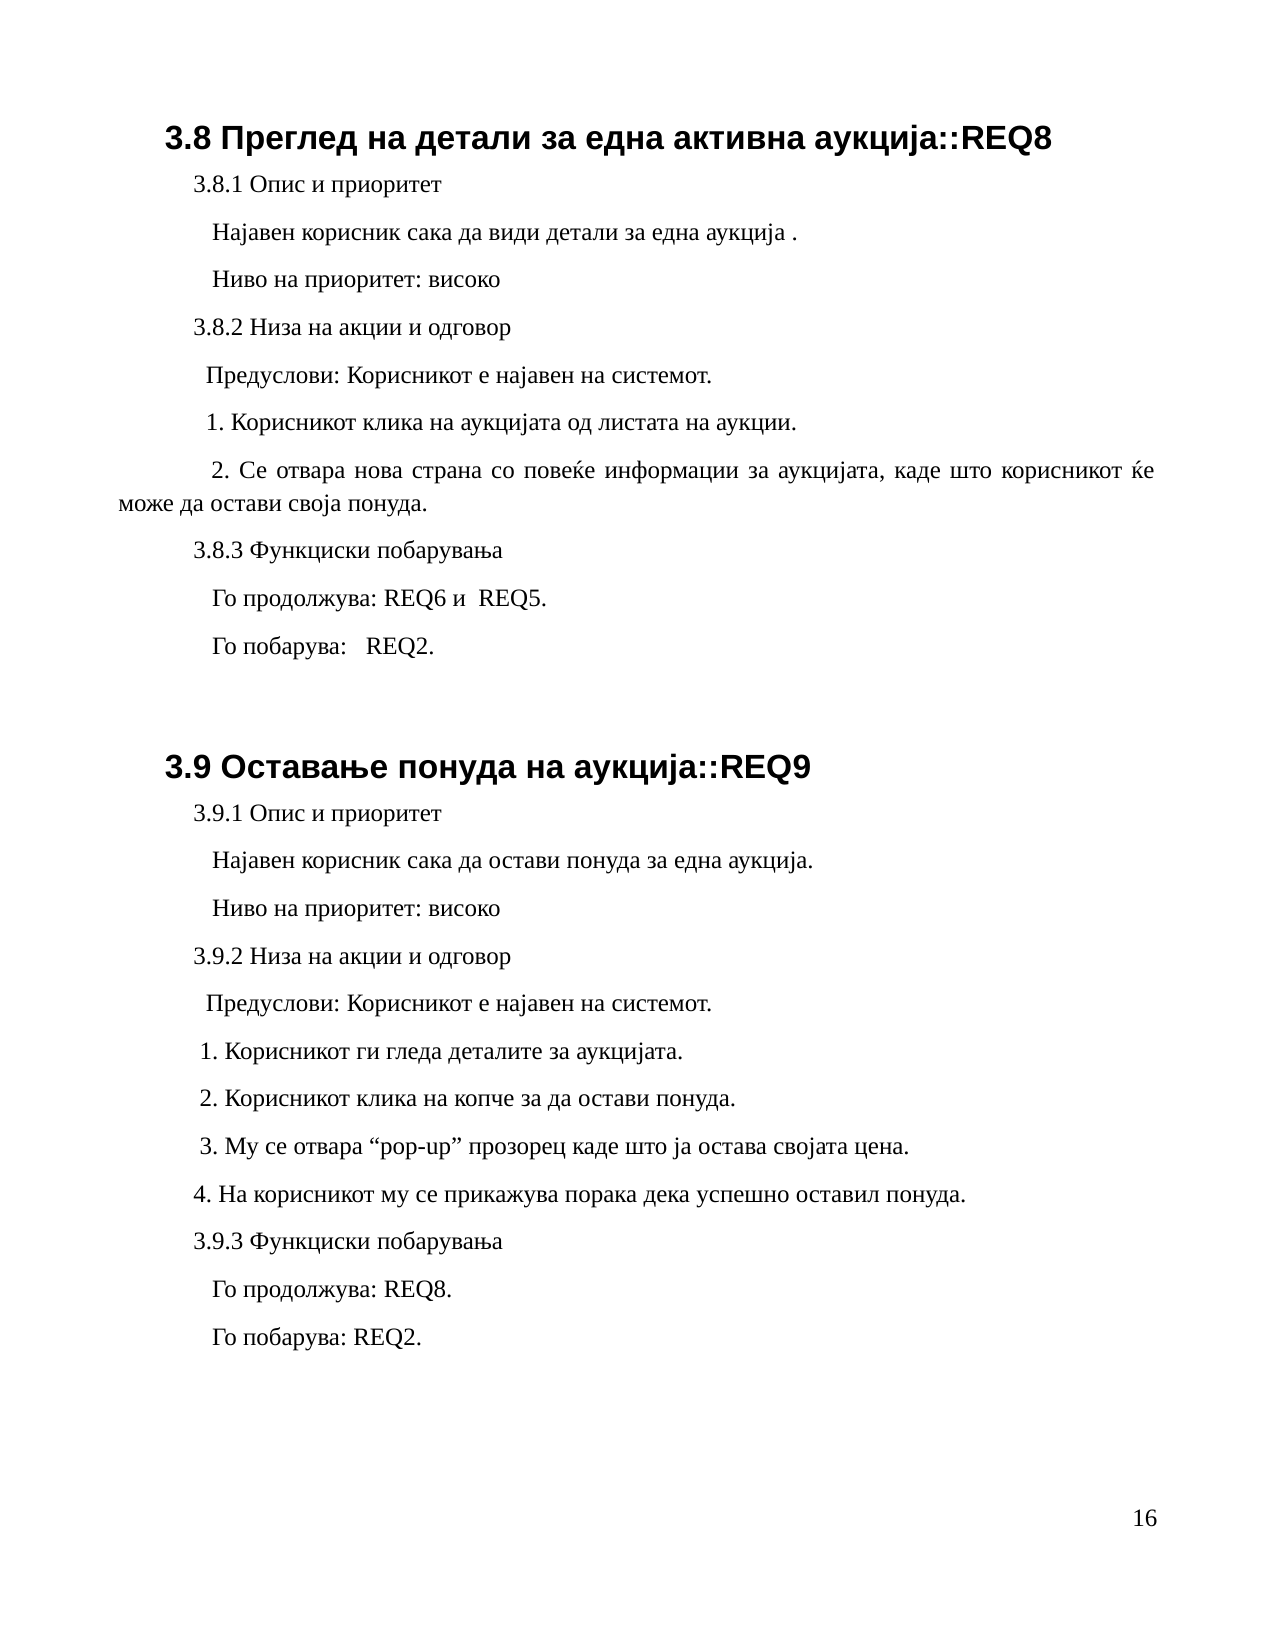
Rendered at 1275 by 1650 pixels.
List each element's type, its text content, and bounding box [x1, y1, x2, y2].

text 2. Се отвара нова страна со повеќе информации за аукцијата, каде што корисникот ќе може да остави своја понуда. [118, 455, 1157, 517]
text 3.9.1 Опис и приоритет [118, 798, 1157, 827]
text 2. Корисникот клика на копче за да остави понуда. [118, 1083, 1157, 1112]
text 3.8.2 Низа на акции и одговор [118, 312, 1157, 341]
text Ниво на приоритет: високо [118, 893, 1157, 922]
text Најавен корисник сака да види детали за една аукција . [118, 217, 1157, 246]
text 3.8.1 Опис и приоритет [118, 169, 1157, 198]
subtitle 3.8 Преглед на детали за една активна аукција::REQ8 [118, 118, 1157, 157]
text 4. На корисникот му се прикажува порака дека успешно оставил понуда. [118, 1179, 1157, 1207]
text Најавен корисник сака да остави понуда за една аукција. [118, 846, 1157, 874]
text 3.9.3 Функциски побарувања [118, 1226, 1157, 1255]
text Предуслови: Корисникот е најавен на системот. [118, 360, 1157, 388]
text 3.9.2 Низа на акции и одговор [118, 941, 1157, 969]
subtitle 3.9 Оставање понуда на аукција::REQ9 [118, 747, 1157, 785]
text Го побарува: REQ2. [118, 1322, 1157, 1350]
text 3. Му се отвара “pop-up” прозорец каде што ја остава својата цена. [118, 1131, 1157, 1160]
text 1. Корисникот ги гледа деталите за аукцијата. [118, 1036, 1157, 1065]
text Го побарува: REQ2. [118, 631, 1157, 659]
text 1. Корисникот клика на аукцијата од листата на аукции. [118, 407, 1157, 436]
text Ниво на приоритет: високо [118, 264, 1157, 293]
text Го продолжува: REQ8. [118, 1274, 1157, 1303]
text 3.8.3 Функциски побарувања [118, 536, 1157, 564]
text Го продолжува: REQ6 и REQ5. [118, 583, 1157, 612]
text Предуслови: Корисникот е најавен на системот. [118, 988, 1157, 1017]
